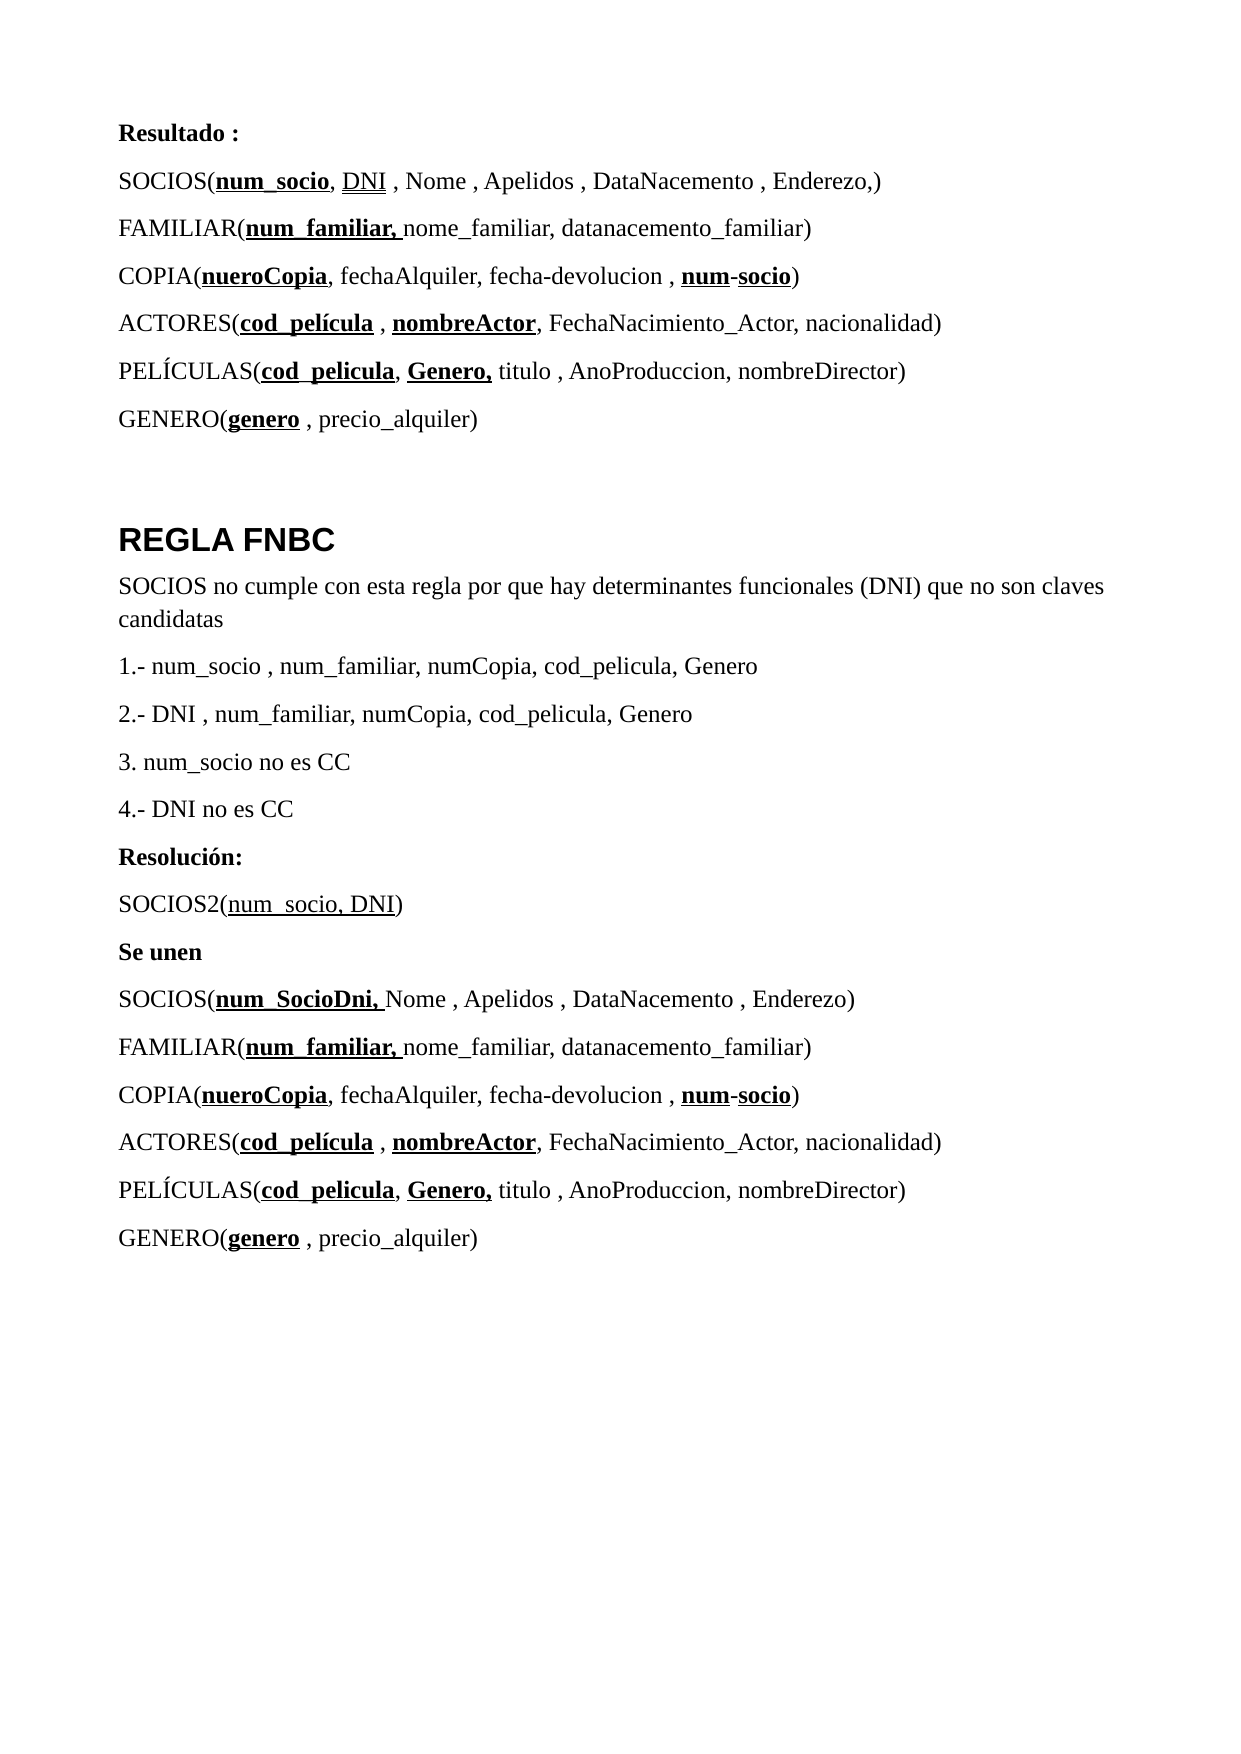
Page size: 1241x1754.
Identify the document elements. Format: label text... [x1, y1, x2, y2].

text SOCIOS no cumple con esta regla por que hay determinantes funcionales (DNI) que no son claves candidatas [118, 571, 1122, 632]
text Se unen [118, 937, 1122, 966]
text 2.- DNI , num_familiar, numCopia, cod_pelicula, Genero [118, 699, 1122, 728]
text Resultado : [118, 118, 1122, 147]
text SOCIOS(num_socio, DNI , Nome , Apelidos , DataNacemento , Enderezo,) [118, 166, 1122, 194]
text 3. num_socio no es CC [118, 747, 1122, 775]
text COPIA(nueroCopia, fechaAlquiler, fecha-devolucion , num-socio) [118, 261, 1122, 290]
text GENERO(genero , precio_alquiler) [118, 1223, 1122, 1251]
text PELÍCULAS(cod_pelicula, Genero, titulo , AnoProduccion, nombreDirector) [118, 1175, 1122, 1204]
text ACTORES(cod_película , nombreActor, FechaNacimiento_Actor, nacionalidad) [118, 1127, 1122, 1156]
subtitle REGLA FNBC [118, 520, 1122, 558]
text FAMILIAR(num_familiar, nome_familiar, datanacemento_familiar) [118, 213, 1122, 242]
text COPIA(nueroCopia, fechaAlquiler, fecha-devolucion , num-socio) [118, 1080, 1122, 1108]
text 4.- DNI no es CC [118, 794, 1122, 823]
text Resolución: [118, 842, 1122, 871]
text FAMILIAR(num_familiar, nome_familiar, datanacemento_familiar) [118, 1032, 1122, 1061]
text SOCIOS2(num_socio, DNI) [118, 889, 1122, 918]
text ACTORES(cod_película , nombreActor, FechaNacimiento_Actor, nacionalidad) [118, 308, 1122, 337]
text 1.- num_socio , num_familiar, numCopia, cod_pelicula, Genero [118, 651, 1122, 680]
text PELÍCULAS(cod_pelicula, Genero, titulo , AnoProduccion, nombreDirector) [118, 356, 1122, 385]
text SOCIOS(num_SocioDni, Nome , Apelidos , DataNacemento , Enderezo) [118, 984, 1122, 1013]
text GENERO(genero , precio_alquiler) [118, 404, 1122, 432]
